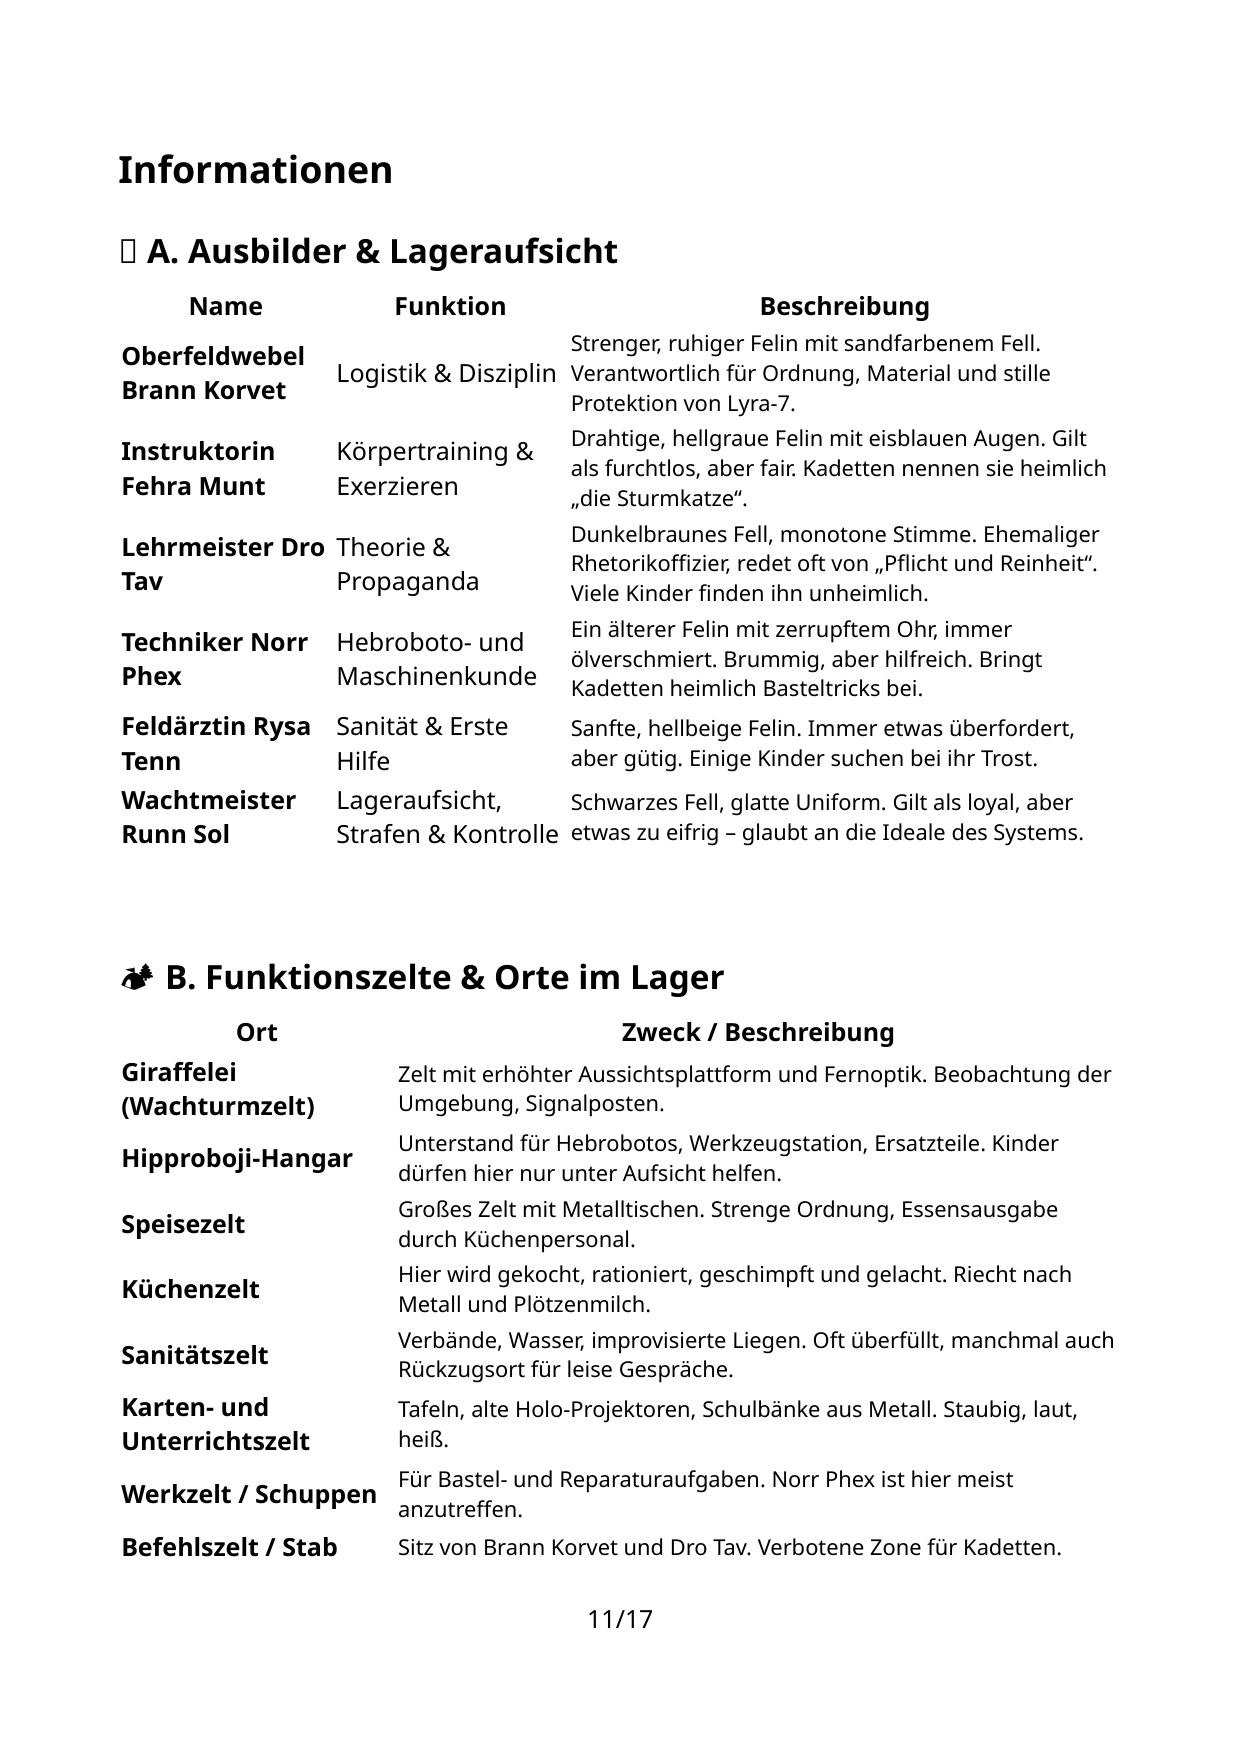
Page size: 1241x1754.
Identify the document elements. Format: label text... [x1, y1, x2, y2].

table_header Beschreibung [568, 285, 1122, 325]
table_cell Sanfte, hellbeige Felin. Immer etwas überfordert, aber gütig. Einige Kinder suchen bei ihr Trost. [568, 706, 1122, 780]
subtitle 🧭 A. Ausbilder & Lageraufsicht [118, 227, 1122, 273]
table_cell Körpertraining & Exerzieren [333, 421, 568, 516]
table_cell Oberfeldwebel Brann Korvet [118, 325, 333, 421]
table_cell Techniker Norr Phex [118, 611, 333, 706]
table_cell Küchenzelt [118, 1256, 395, 1322]
table_cell Hebroboto- und Maschinenkunde [333, 611, 568, 706]
table_cell Lageraufsicht, Strafen & Kontrolle [333, 780, 568, 854]
table_header Ort [118, 1012, 395, 1051]
table_cell Für Bastel- und Reparaturaufgaben. Norr Phex ist hier meist anzutreffen. [395, 1461, 1122, 1526]
table_cell Feldärztin Rysa Tenn [118, 706, 333, 780]
table_cell Hipproboji-Hangar [118, 1125, 395, 1191]
table_cell Zelt mit erhöhter Aussichtsplattform und Fernoptik. Beobachtung der Umgebung, Signalposten. [395, 1051, 1122, 1125]
table_cell Lehrmeister Dro Tav [118, 516, 333, 611]
table_cell Logistik & Disziplin [333, 325, 568, 421]
table_cell Unterstand für Hebrobotos, Werkzeugstation, Ersatzteile. Kinder dürfen hier nur unter Aufsicht helfen. [395, 1125, 1122, 1191]
table_cell Speisezelt [118, 1191, 395, 1256]
table_cell Schwarzes Fell, glatte Uniform. Gilt als loyal, aber etwas zu eifrig – glaubt an die Ideale des Systems. [568, 780, 1122, 854]
table_cell Sanitätszelt [118, 1322, 395, 1387]
table_cell Instruktorin Fehra Munt [118, 421, 333, 516]
table_cell Sanität & Erste Hilfe [333, 706, 568, 780]
table_cell Hier wird gekocht, rationiert, geschimpft und gelacht. Riecht nach Metall und Plötzenmilch. [395, 1256, 1122, 1322]
table_cell Großes Zelt mit Metalltischen. Strenge Ordnung, Essensausgabe durch Küchenpersonal. [395, 1191, 1122, 1256]
subtitle Informationen [118, 143, 1122, 194]
table_cell Sitz von Brann Korvet und Dro Tav. Verbotene Zone für Kadetten. [395, 1526, 1122, 1566]
table_cell Werkzelt / Schuppen [118, 1461, 395, 1526]
table_header Zweck / Beschreibung [395, 1012, 1122, 1051]
table_cell Dunkelbraunes Fell, monotone Stimme. Ehemaliger Rhetorikoffizier, redet oft von „Pflicht und Reinheit“. Viele Kinder finden ihn unheimlich. [568, 516, 1122, 611]
table_cell Verbände, Wasser, improvisierte Liegen. Oft überfüllt, manchmal auch Rückzugsort für leise Gespräche. [395, 1322, 1122, 1387]
table_header Name [118, 285, 333, 325]
subtitle 🏕️ B. Funktionszelte & Orte im Lager [118, 954, 1122, 999]
table_cell Karten- und Unterrichtszelt [118, 1387, 395, 1461]
table_cell Wachtmeister Runn Sol [118, 780, 333, 854]
table_cell Tafeln, alte Holo-Projektoren, Schulbänke aus Metall. Staubig, laut, heiß. [395, 1387, 1122, 1461]
table_cell Befehlszelt / Stab [118, 1526, 395, 1566]
table_cell Ein älterer Felin mit zerrupftem Ohr, immer ölverschmiert. Brummig, aber hilfreich. Bringt Kadetten heimlich Basteltricks bei. [568, 611, 1122, 706]
table_cell Theorie & Propaganda [333, 516, 568, 611]
table_cell Giraffelei (Wachturmzelt) [118, 1051, 395, 1125]
table_header Funktion [333, 285, 568, 325]
table_cell Drahtige, hellgraue Felin mit eisblauen Augen. Gilt als furchtlos, aber fair. Kadetten nennen sie heimlich „die Sturmkatze“. [568, 421, 1122, 516]
table_cell Strenger, ruhiger Felin mit sandfarbenem Fell. Verantwortlich für Ordnung, Material und stille Protektion von Lyra-7. [568, 325, 1122, 421]
